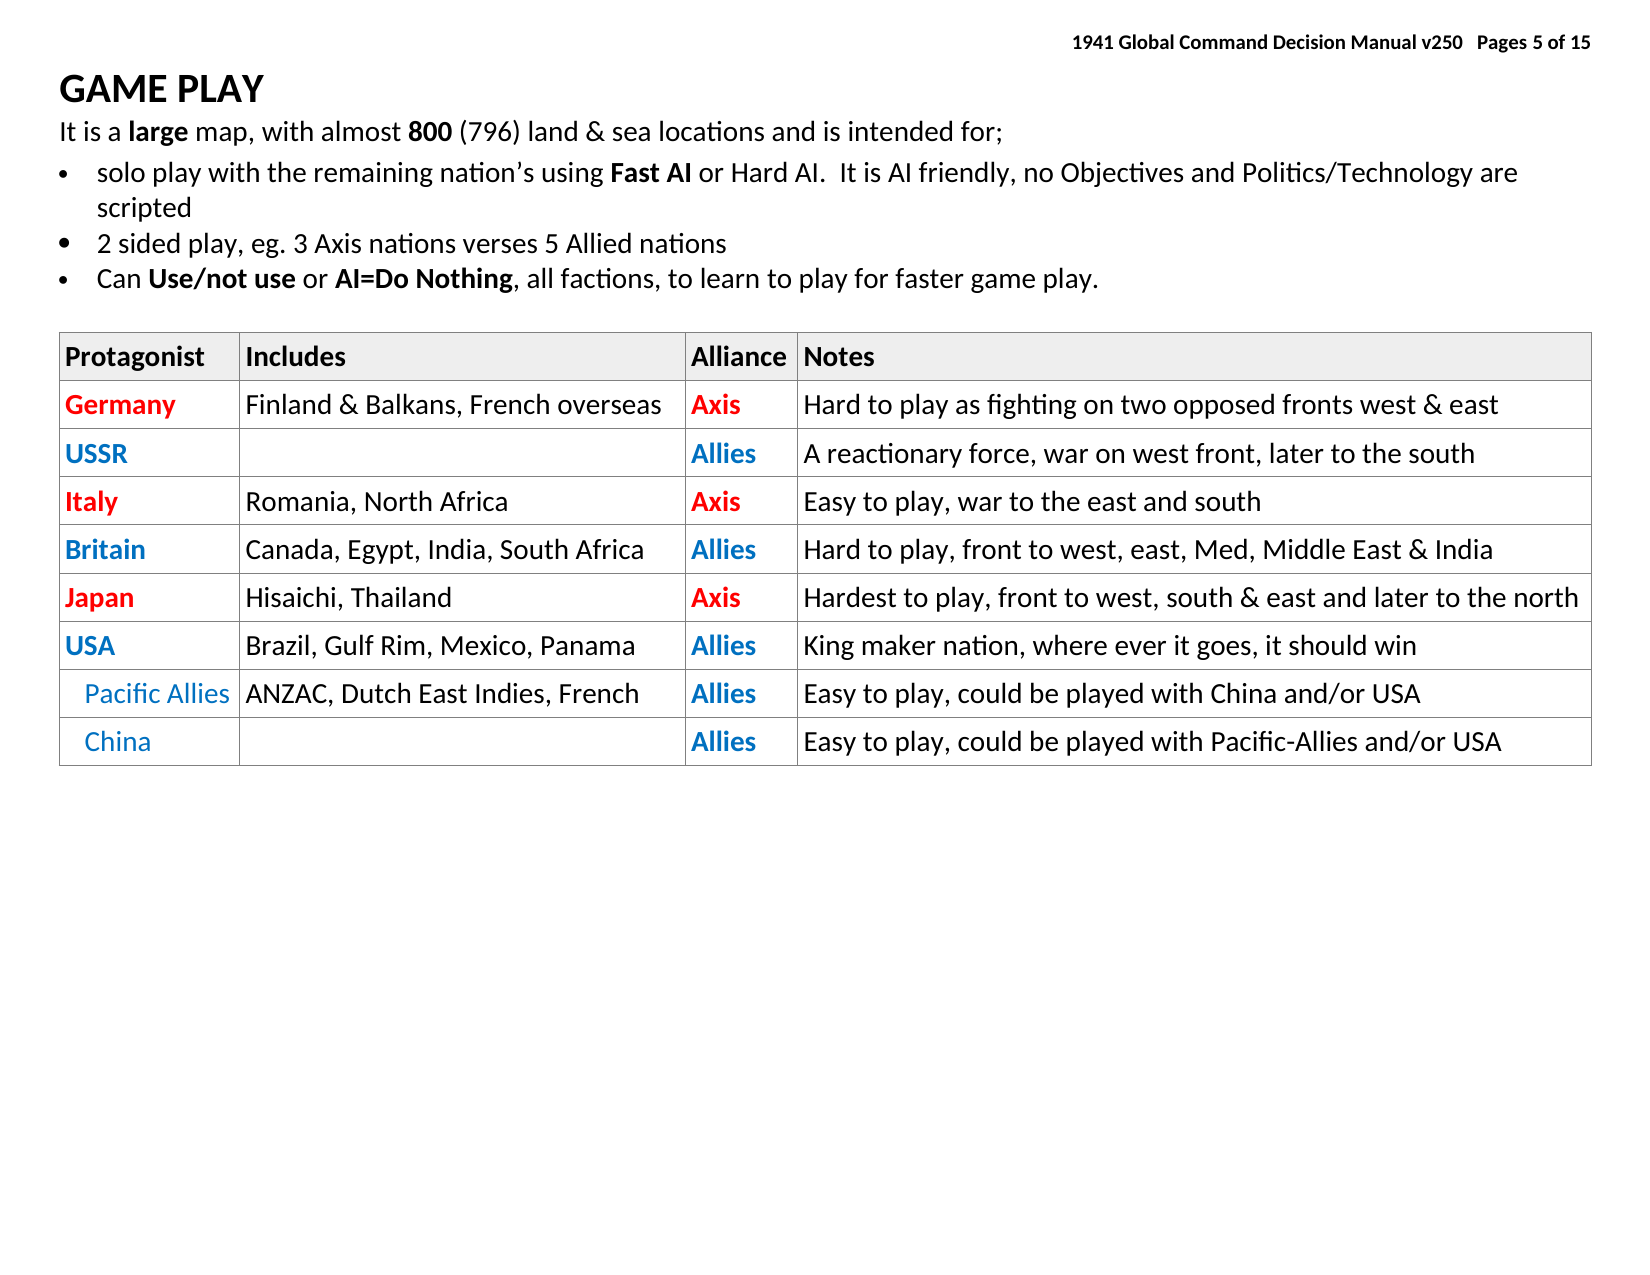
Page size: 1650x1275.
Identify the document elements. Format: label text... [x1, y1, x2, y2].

table_cell Allies [686, 622, 797, 669]
table_cell King maker nation, where ever it goes, it should win [798, 622, 1591, 669]
table_cell USA [60, 622, 239, 669]
table_cell Allies [686, 429, 797, 476]
table_cell Canada, Egypt, India, South Africa [240, 525, 685, 572]
list 2 sided play, eg. 3 Axis nations verses 5 Allied nations [59, 225, 1591, 261]
list Can Use/not use or AI=Do Nothing, all factions, to learn to play for faster game play. [59, 261, 1591, 296]
table_cell [240, 429, 685, 476]
table_cell Easy to play, war to the east and south [798, 477, 1591, 524]
table_cell Japan [60, 574, 239, 621]
table_cell Brazil, Gulf Rim, Mexico, Panama [240, 622, 685, 669]
table_header Protagonist [60, 333, 239, 380]
table_cell Hard to play as fighting on two opposed fronts west & east [798, 381, 1591, 428]
table_cell Easy to play, could be played with China and/or USA [798, 670, 1591, 717]
table_cell Hisaichi, Thailand [240, 574, 685, 621]
table_cell Italy [60, 477, 239, 524]
table_cell A reactionary force, war on west front, later to the south [798, 429, 1591, 476]
table_cell [240, 718, 685, 765]
table_cell ANZAC, Dutch East Indies, French [240, 670, 685, 717]
table_cell Hardest to play, front to west, south & east and later to the north [798, 574, 1591, 621]
table_cell Allies [686, 670, 797, 717]
table_cell Allies [686, 718, 797, 765]
table_header Notes [798, 333, 1591, 380]
table_cell Hard to play, front to west, east, Med, Middle East & India [798, 525, 1591, 572]
table_cell Pacific Allies [60, 670, 239, 717]
table_header Includes [240, 333, 685, 380]
table_cell Britain [60, 525, 239, 572]
table_header Alliance [686, 333, 797, 380]
table_cell Germany [60, 381, 239, 428]
table_cell Allies [686, 525, 797, 572]
table_cell Romania, North Africa [240, 477, 685, 524]
table_cell Axis [686, 574, 797, 621]
table_cell Axis [686, 477, 797, 524]
table_cell China [60, 718, 239, 765]
table_cell USSR [60, 429, 239, 476]
text It is a large map, with almost 800 (796) land & sea locations and is intended for; [59, 113, 1591, 148]
table_cell Finland & Balkans, French overseas [240, 381, 685, 428]
table_cell Axis [686, 381, 797, 428]
list solo play with the remaining nation’s using Fast AI or Hard AI. It is AI friendly, no Objectives and Politics/Technology are scripted [59, 154, 1591, 225]
text GAME PLAY [59, 62, 1591, 113]
table_cell Easy to play, could be played with Pacific-Allies and/or USA [798, 718, 1591, 765]
